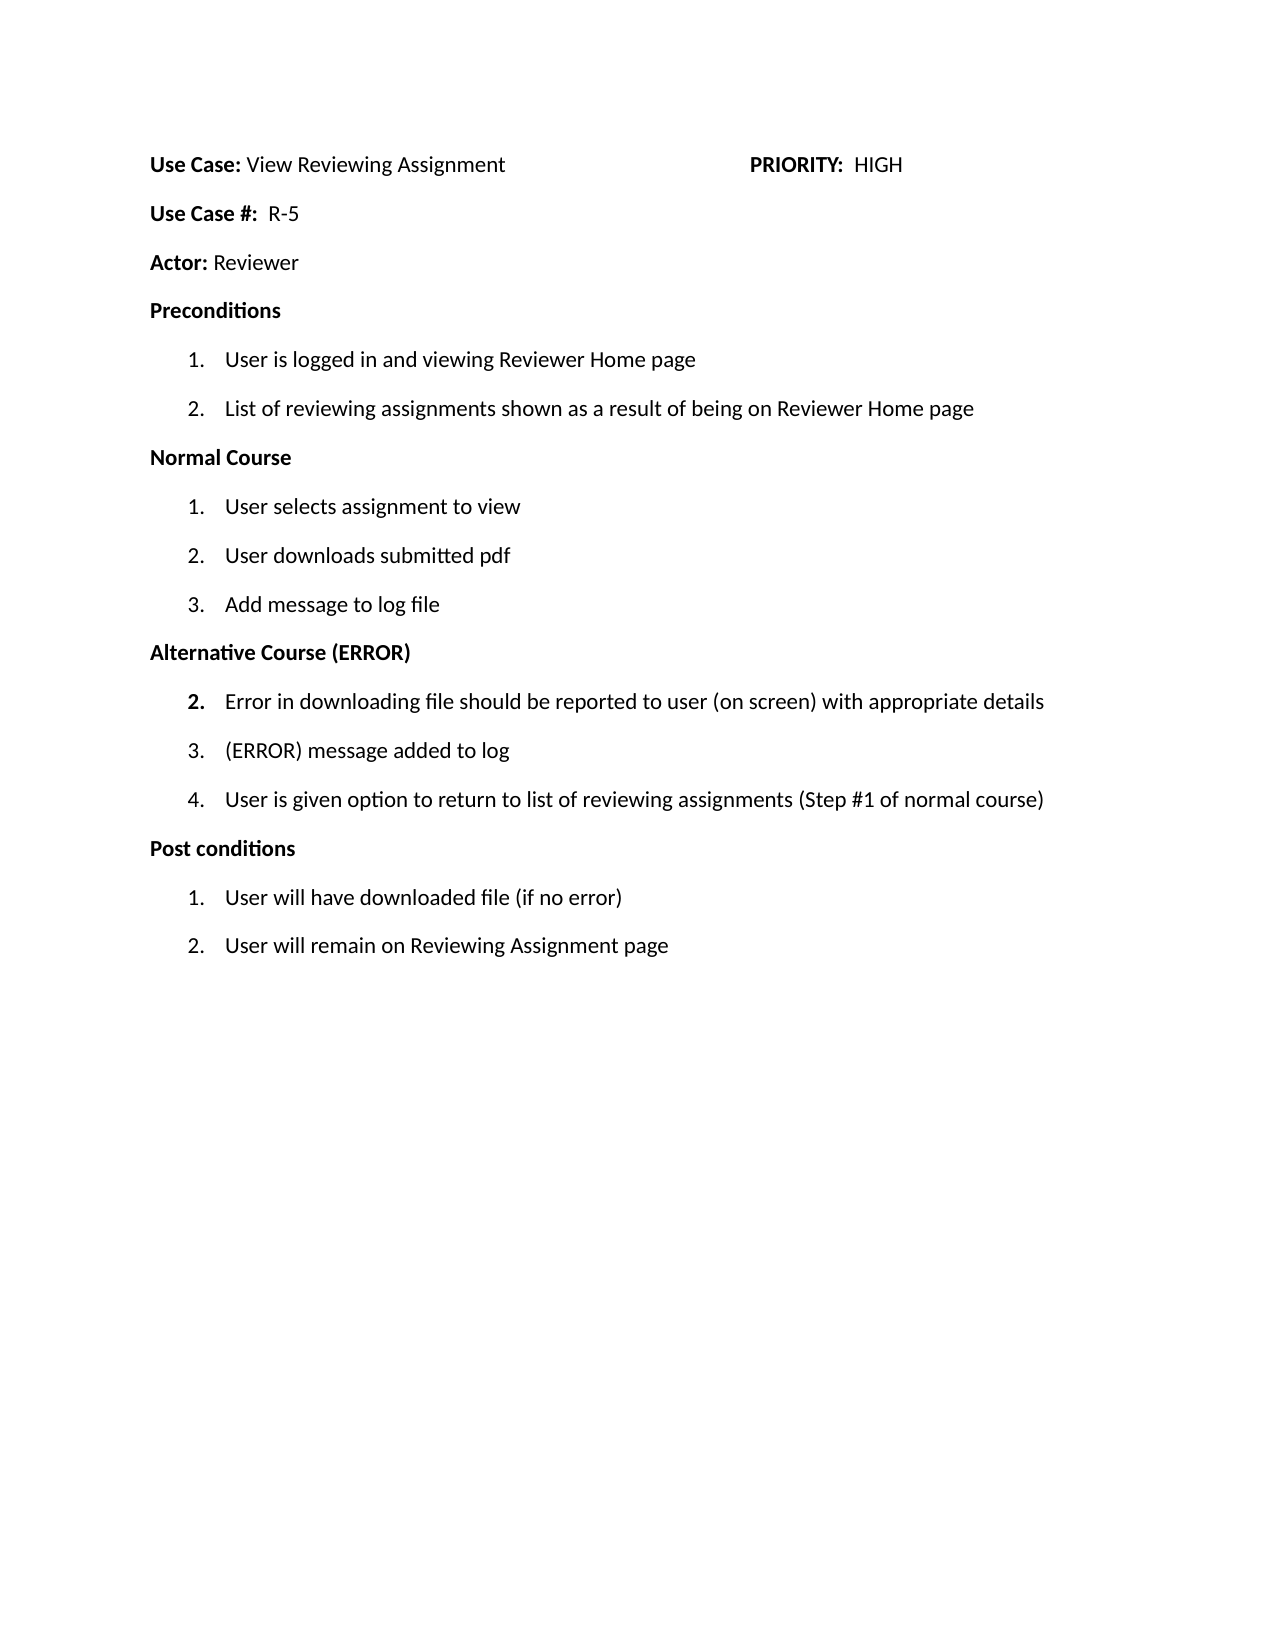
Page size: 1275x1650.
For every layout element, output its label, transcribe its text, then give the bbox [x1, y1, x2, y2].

text Use Case #: R-5 [150, 199, 1125, 227]
list User selects assignment to view [187, 492, 1125, 520]
text Actor: Reviewer [150, 248, 1125, 276]
text Normal Course [150, 443, 1125, 471]
text Post conditions [150, 834, 1125, 862]
list User is logged in and viewing Reviewer Home page [187, 345, 1125, 373]
list User is given option to return to list of reviewing assignments (Step #1 of normal course) [187, 785, 1125, 813]
text Preconditions [150, 297, 1125, 324]
list User will have downloaded file (if no error) [187, 883, 1125, 911]
list User downloads submitted pdf [187, 541, 1125, 569]
list User will remain on Reviewing Assignment page [187, 932, 1125, 960]
text Alternative Course (ERROR) [150, 638, 1125, 667]
list Error in downloading file should be reported to user (on screen) with appropriate details [187, 687, 1125, 715]
list List of reviewing assignments shown as a result of being on Reviewer Home page [187, 394, 1125, 422]
list (ERROR) message added to log [187, 736, 1125, 764]
